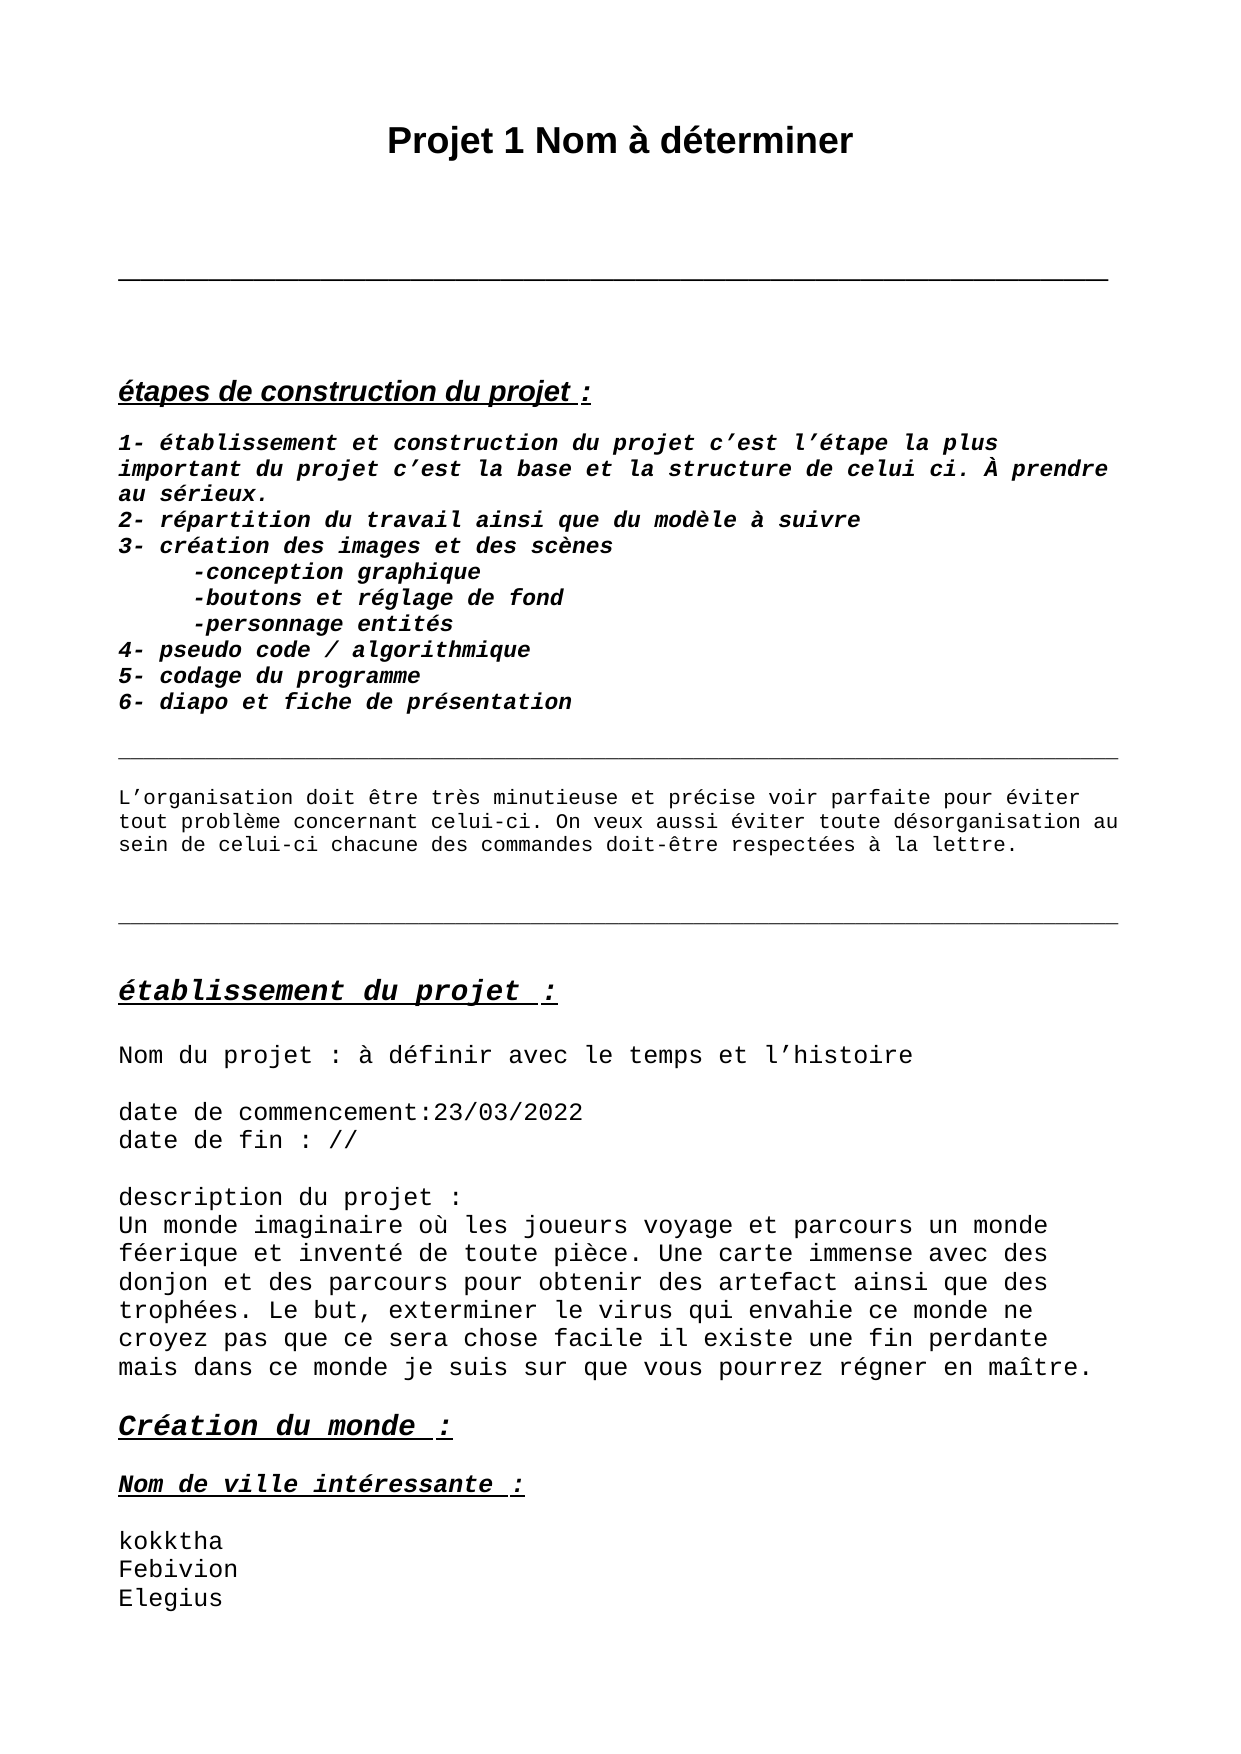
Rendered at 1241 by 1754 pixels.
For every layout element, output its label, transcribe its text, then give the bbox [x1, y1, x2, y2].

text 6- diapo et fiche de présentation [118, 690, 1122, 716]
text -boutons et réglage de fond [118, 587, 1122, 612]
text Nom de ville intéressante : [118, 1472, 1122, 1500]
text Projet 1 Nom à déterminer [118, 118, 1122, 161]
text 5- codage du programme [118, 664, 1122, 690]
text date de fin : // [118, 1127, 1122, 1156]
text Création du monde : [118, 1411, 1122, 1444]
text L’organisation doit être très minutieuse et précise voir parfaite pour éviter tout problème concernant celui-ci. On veux aussi éviter toute désorganisation au sein de celui-ci chacune des commandes doit-être respectées à la lettre. [118, 787, 1122, 858]
text Febivion [118, 1557, 1122, 1585]
text Nom du projet : à définir avec le temps et l’histoire [118, 1042, 1122, 1071]
text 3- création des images et des scènes [118, 535, 1122, 561]
text Elegius [118, 1585, 1122, 1614]
text 2- répartition du travail ainsi que du modèle à suivre [118, 509, 1122, 535]
text kokktha [118, 1529, 1122, 1557]
text ____________________________________________ [118, 246, 1122, 289]
text établissement du projet : [118, 976, 1122, 1009]
text -personnage entités [118, 612, 1122, 638]
text description du projet : [118, 1184, 1122, 1212]
text étapes de construction du projet : [118, 374, 1122, 407]
text 1- établissement et construction du projet c’est l’étape la plus important du projet c’est la base et la structure de celui ci. À prendre au sérieux. [118, 431, 1122, 509]
text Un monde imaginaire où les joueurs voyage et parcours un monde féerique et inventé de toute pièce. Une carte immense avec des donjon et des parcours pour obtenir des artefact ainsi que des trophées. Le but, exterminer le virus qui envahie ce monde ne croyez pas que ce sera chose facile il existe une fin perdante mais dans ce monde je suis sur que vous pourrez régner en maître. [118, 1212, 1122, 1382]
text ________________________________________________________________________________ [118, 740, 1122, 763]
text date de commencement:23/03/2022 [118, 1099, 1122, 1127]
text 4- pseudo code / algorithmique [118, 638, 1122, 664]
text -conception graphique [118, 561, 1122, 587]
text ________________________________________________________________________________ [118, 905, 1122, 929]
